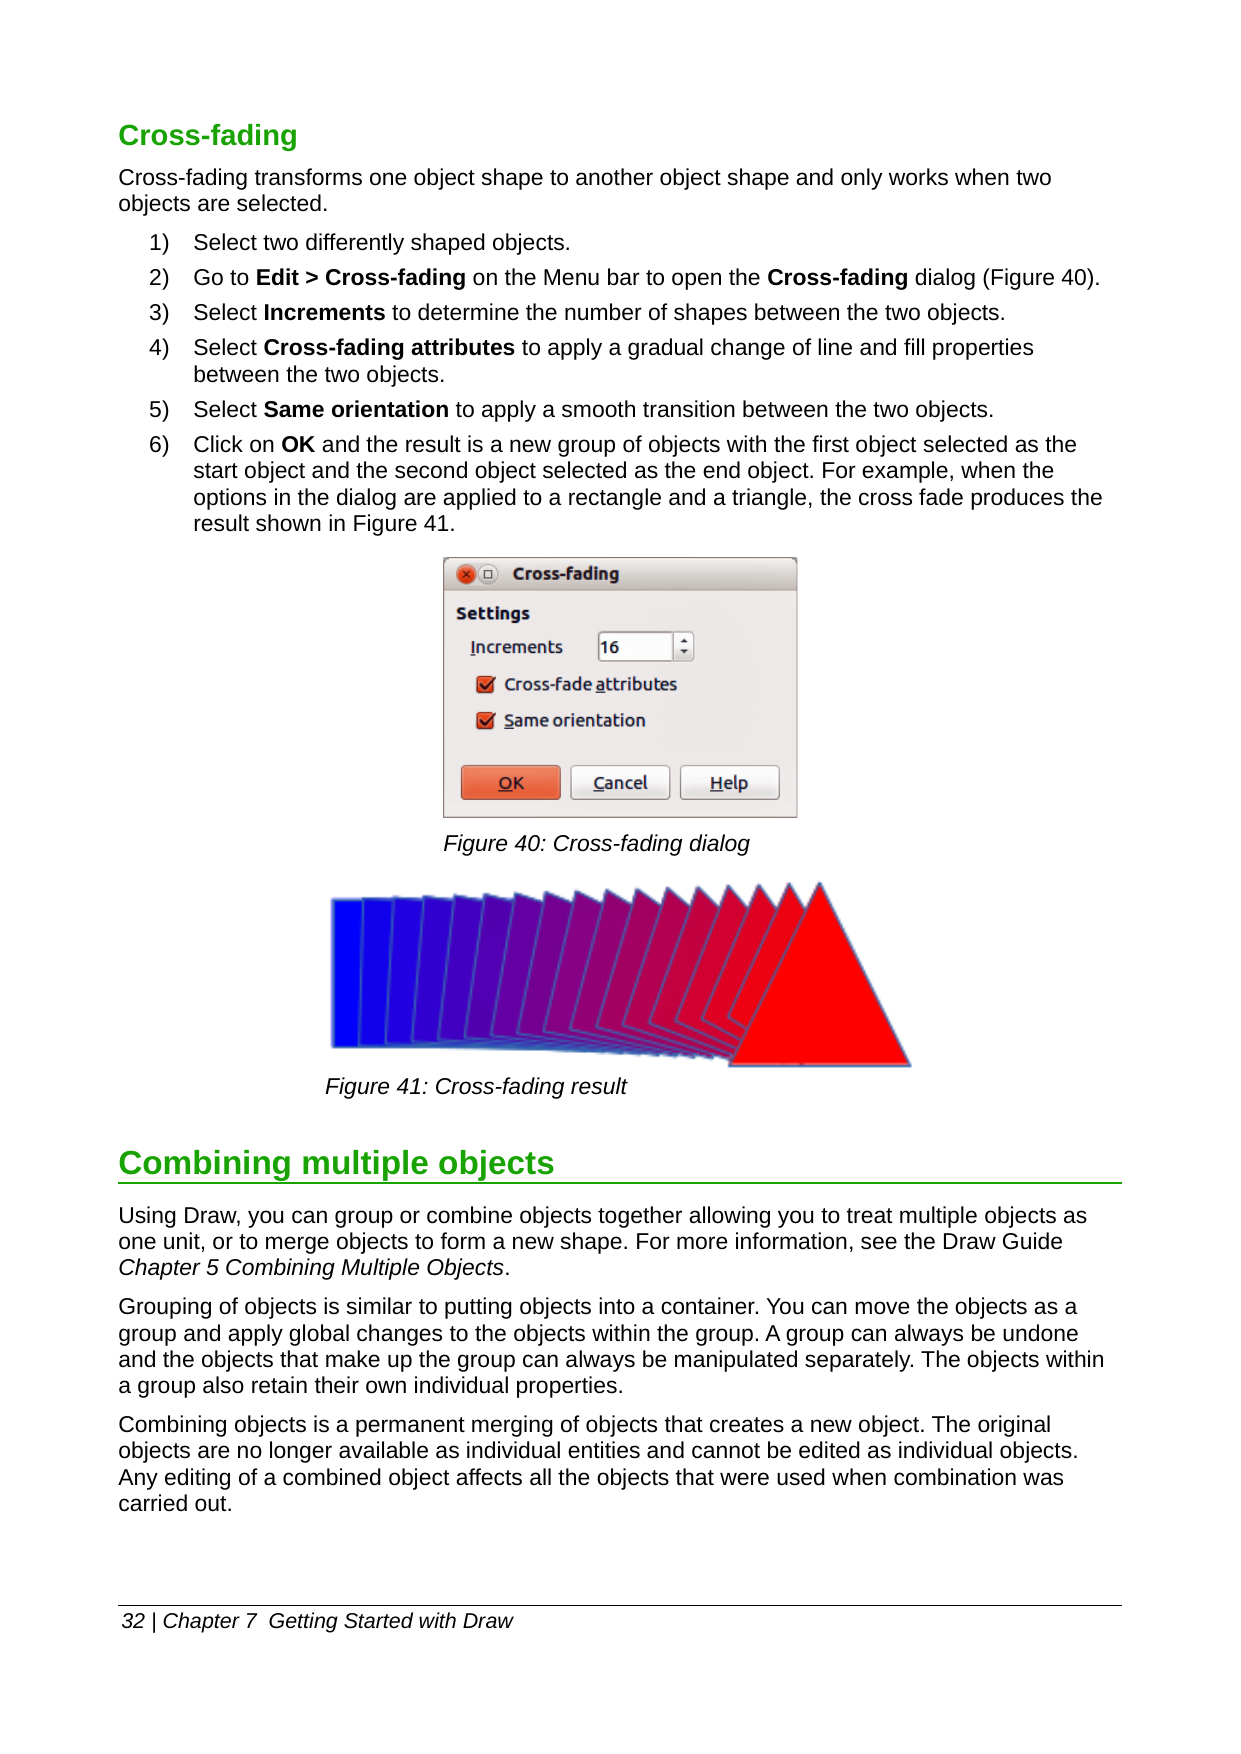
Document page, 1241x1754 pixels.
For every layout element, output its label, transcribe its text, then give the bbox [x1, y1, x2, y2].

subtitle Combining multiple objects [118, 1143, 1122, 1182]
text Combining objects is a permanent merging of objects that creates a new object. The original objects are no longer available as individual entities and cannot be edited as individual objects. Any editing of a combined object affects all the objects that were used when combination was carried out. [118, 1411, 1122, 1517]
list Select Same orientation to apply a smooth transition between the two objects. [169, 396, 1122, 422]
list Go to Edit > Cross-fading on the Menu bar to open the Cross-fading dialog (Figure 40). [169, 264, 1122, 290]
text Figure 41: Cross-fading result [325, 1074, 916, 1100]
text Cross-fading transforms one object shape to another object shape and only works when two objects are selected. [118, 163, 1122, 216]
text Grouping of objects is similar to putting objects into a container. You can move the objects as a group and apply global changes to the objects within the group. A group can always be undone and the objects that make up the group can always be manipulated separately. The objects within a group also retain their own individual properties. [118, 1293, 1122, 1399]
subtitle Cross-fading [118, 118, 1122, 152]
list Select Cross-fading attributes to apply a gradual change of line and fill properties between the two objects. [169, 334, 1122, 387]
list Select Increments to determine the number of shapes between the two objects. [169, 299, 1122, 325]
text Using Draw, you can group or combine objects together allowing you to treat multiple objects as one unit, or to merge objects to form a new shape. For more information, see the Draw Guide Chapter 5 Combining Multiple Objects. [118, 1202, 1122, 1281]
picture [325, 880, 916, 1074]
list Select two differently shaped objects. [169, 229, 1122, 255]
picture [443, 557, 798, 818]
list Click on OK and the result is a new group of objects with the first object selected as the start object and the second object selected as the end object. For example, when the options in the dialog are applied to a rectangle and a triangle, the cross fade produces the result shown in Figure 41. [169, 431, 1122, 536]
text Figure 40: Cross-fading dialog [443, 830, 797, 856]
